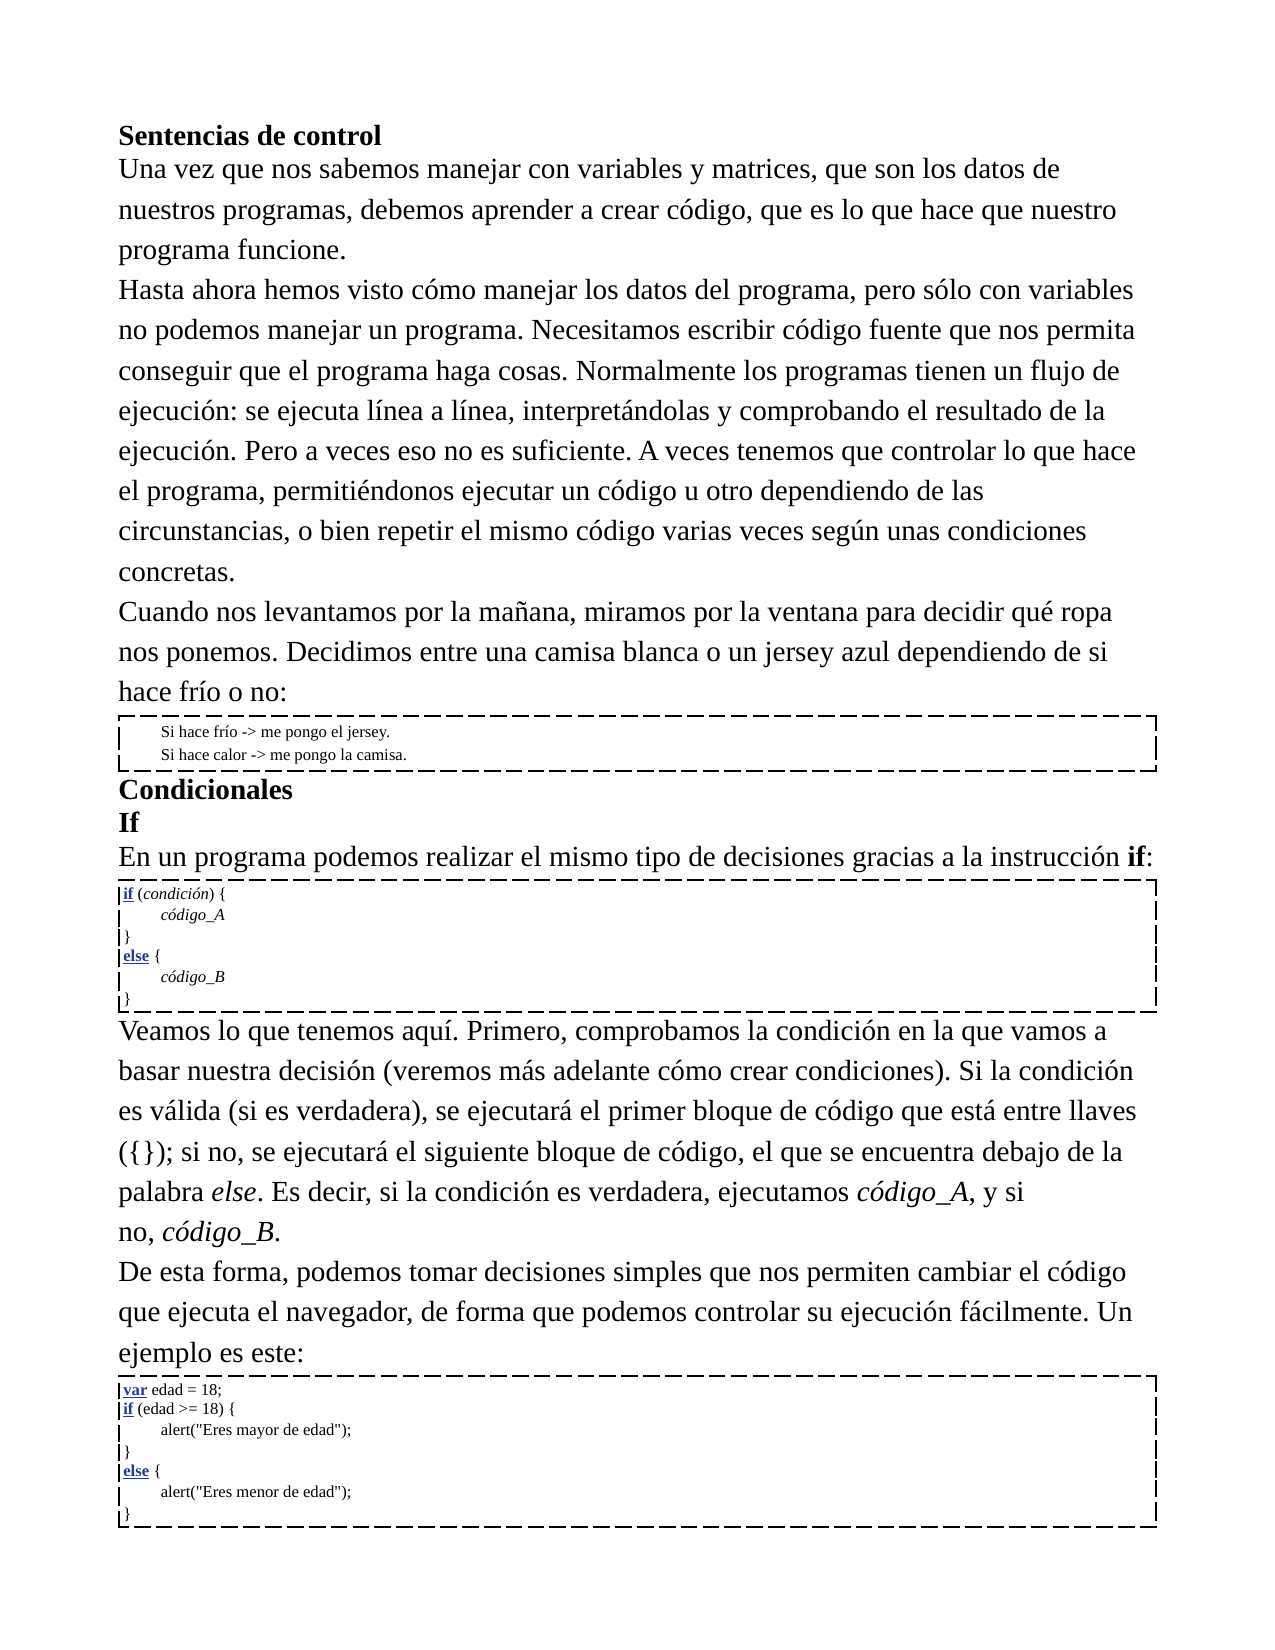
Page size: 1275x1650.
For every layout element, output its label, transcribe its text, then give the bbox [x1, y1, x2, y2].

text } [118, 1499, 1157, 1528]
text Si hace frío -> me pongo el jersey. [118, 714, 1157, 738]
text Si hace calor -> me pongo la camisa. [118, 738, 1157, 772]
text if (edad >= 18) { [118, 1394, 1157, 1413]
text Hasta ahora hemos visto cómo manejar los datos del programa, pero sólo con variables no podemos manejar un programa. Necesitamos escribir código fuente que nos permita conseguir que el programa haga cosas. Normalmente los programas tienen un flujo de ejecución: se ejecuta línea a línea, interpretándolas y comprobando el resultado de la ejecución. Pero a veces eso no es suficiente. A veces tenemos que controlar lo que hace el programa, permitiéndonos ejecutar un código u otro dependiendo de las circunstancias, o bien repetir el mismo código varias veces según unas condiciones concretas. [118, 272, 1157, 587]
text } [118, 1437, 1157, 1456]
text if (condición) { [118, 879, 1157, 898]
subtitle Sentencias de control [118, 118, 1157, 152]
text alert("Eres menor de edad"); [118, 1475, 1157, 1499]
text De esta forma, podemos tomar decisiones simples que nos permiten cambiar el código que ejecuta el navegador, de forma que podemos controlar su ejecución fácilmente. Un ejemplo es este: [118, 1254, 1157, 1368]
text En un programa podemos realizar el mismo tipo de decisiones gracias a la instrucción if: [118, 839, 1157, 872]
text Veamos lo que tenemos aquí. Primero, comprobamos la condición en la que vamos a basar nuestra decisión (veremos más adelante cómo crear condiciones). Si la condición es válida (si es verdadera), se ejecutará el primer bloque de código que está entre llaves ({}); si no, se ejecutará el siguiente bloque de código, el que se encuentra debajo de la palabra else. Es decir, si la condición es verdadera, ejecutamos código_A, y si no, código_B. [118, 1013, 1157, 1248]
subtitle If [118, 805, 1157, 839]
text Cuando nos levantamos por la mañana, miramos por la ventana para decidir qué ropa nos ponemos. Decidimos entre una camisa blanca o un jersey azul dependiendo de si hace frío o no: [118, 594, 1157, 708]
text código_B [118, 960, 1157, 984]
text } [118, 922, 1157, 941]
text Una vez que nos sabemos manejar con variables y matrices, que son los datos de nuestros programas, debemos aprender a crear código, que es lo que hace que nuestro programa funcione. [118, 152, 1157, 266]
text alert("Eres mayor de edad"); [118, 1413, 1157, 1437]
text var edad = 18; [118, 1375, 1157, 1394]
text } [118, 984, 1157, 1013]
text else { [118, 1456, 1157, 1475]
text else { [118, 941, 1157, 960]
text código_A [118, 898, 1157, 922]
subtitle Condicionales [118, 772, 1157, 805]
